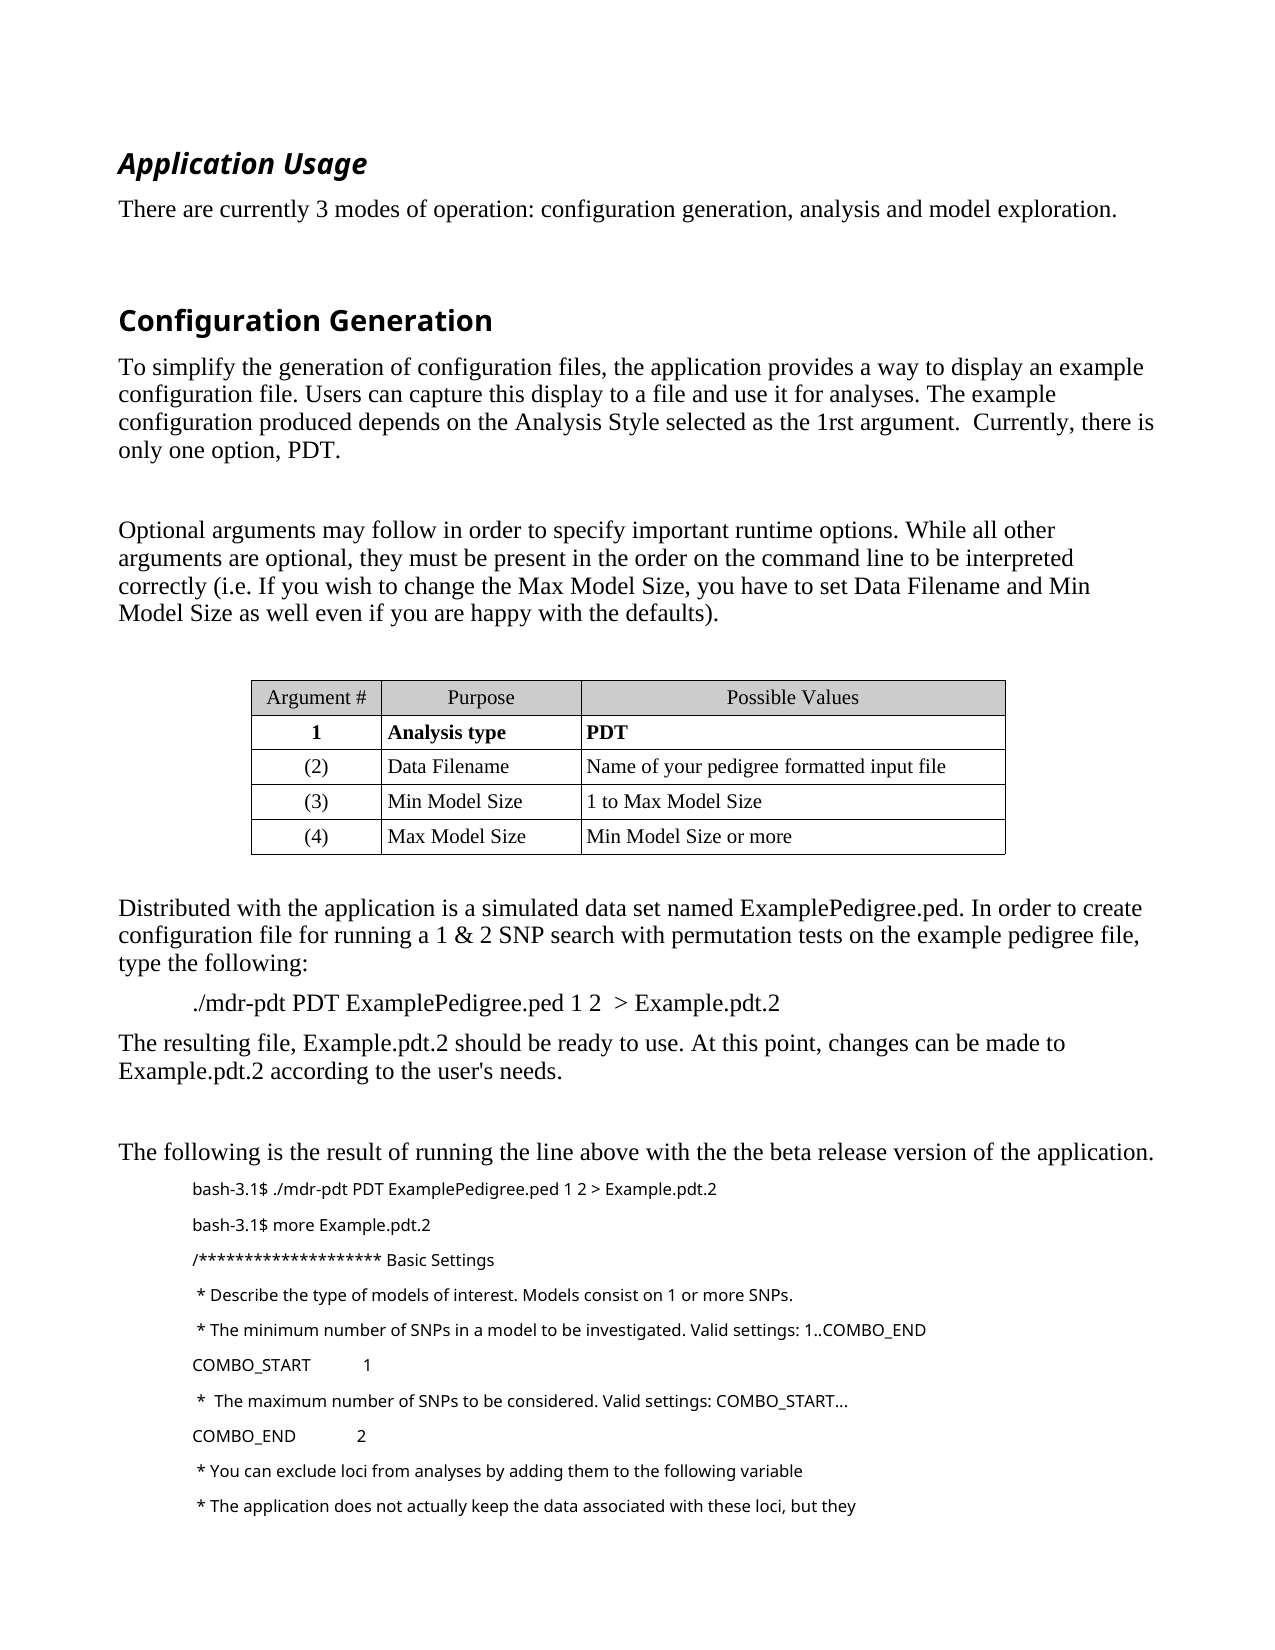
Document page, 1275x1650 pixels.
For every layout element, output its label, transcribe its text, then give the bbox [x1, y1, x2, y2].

text The resulting file, Example.pdt.2 should be ready to use. At this point, changes can be made to Example.pdt.2 according to the user's needs. [118, 1029, 1157, 1085]
text * Describe the type of models of interest. Models consist on 1 or more SNPs. [192, 1283, 1157, 1306]
text bash-3.1$ more Example.pdt.2 [192, 1213, 1157, 1236]
text To simplify the generation of configuration files, the application provides a way to display an example configuration file. Users can capture this display to a file and use it for analyses. The example configuration produced depends on the Analysis Style selected as the 1rst argument. Currently, there is only one option, PDT. [118, 353, 1157, 464]
table_cell 1 [252, 716, 381, 749]
table_cell Max Model Size [382, 820, 581, 853]
text Distributed with the application is a simulated data set named ExamplePedigree.ped. In order to create configuration file for running a 1 & 2 SNP search with permutation tests on the example pedigree file, type the following: [118, 894, 1157, 977]
text /******************** Basic Settings [192, 1248, 1157, 1271]
table_cell Analysis type [382, 716, 581, 749]
table_cell PDT [582, 716, 1005, 749]
table_cell Name of your pedigree formatted input file [582, 750, 1005, 784]
subtitle Application Usage [118, 143, 1157, 183]
table_cell (2) [252, 750, 381, 784]
table_header Argument # [252, 681, 381, 715]
text * The maximum number of SNPs to be considered. Valid settings: COMBO_START... [192, 1389, 1157, 1412]
table_cell Data Filename [382, 750, 581, 784]
text COMBO_END 2 [192, 1424, 1157, 1447]
subtitle Configuration Generation [118, 301, 1157, 340]
text * You can exclude loci from analyses by adding them to the following variable [192, 1459, 1157, 1482]
text There are currently 3 modes of operation: configuration generation, analysis and model exploration. [118, 195, 1157, 223]
text The following is the result of running the line above with the the beta release version of the application. [118, 1138, 1157, 1165]
table_header Purpose [382, 681, 581, 715]
text bash-3.1$ ./mdr-pdt PDT ExamplePedigree.ped 1 2 > Example.pdt.2 [192, 1178, 1157, 1201]
table_cell (4) [252, 820, 381, 853]
text * The minimum number of SNPs in a model to be investigated. Valid settings: 1..COMBO_END [192, 1319, 1157, 1341]
table_cell Min Model Size or more [582, 820, 1005, 853]
table_cell (3) [252, 785, 381, 819]
text COMBO_START 1 [192, 1354, 1157, 1377]
table_cell 1 to Max Model Size [582, 785, 1005, 819]
text Optional arguments may follow in order to specify important runtime options. While all other arguments are optional, they must be present in the order on the command line to be interpreted correctly (i.e. If you wish to change the Max Model Size, you have to set Data Filename and Min Model Size as well even if you are happy with the defaults). [118, 516, 1157, 627]
table_cell Min Model Size [382, 785, 581, 819]
table_header Possible Values [582, 681, 1005, 715]
text * The application does not actually keep the data associated with these loci, but they [192, 1495, 1157, 1517]
text ./mdr-pdt PDT ExamplePedigree.ped 1 2 > Example.pdt.2 [118, 989, 1157, 1017]
